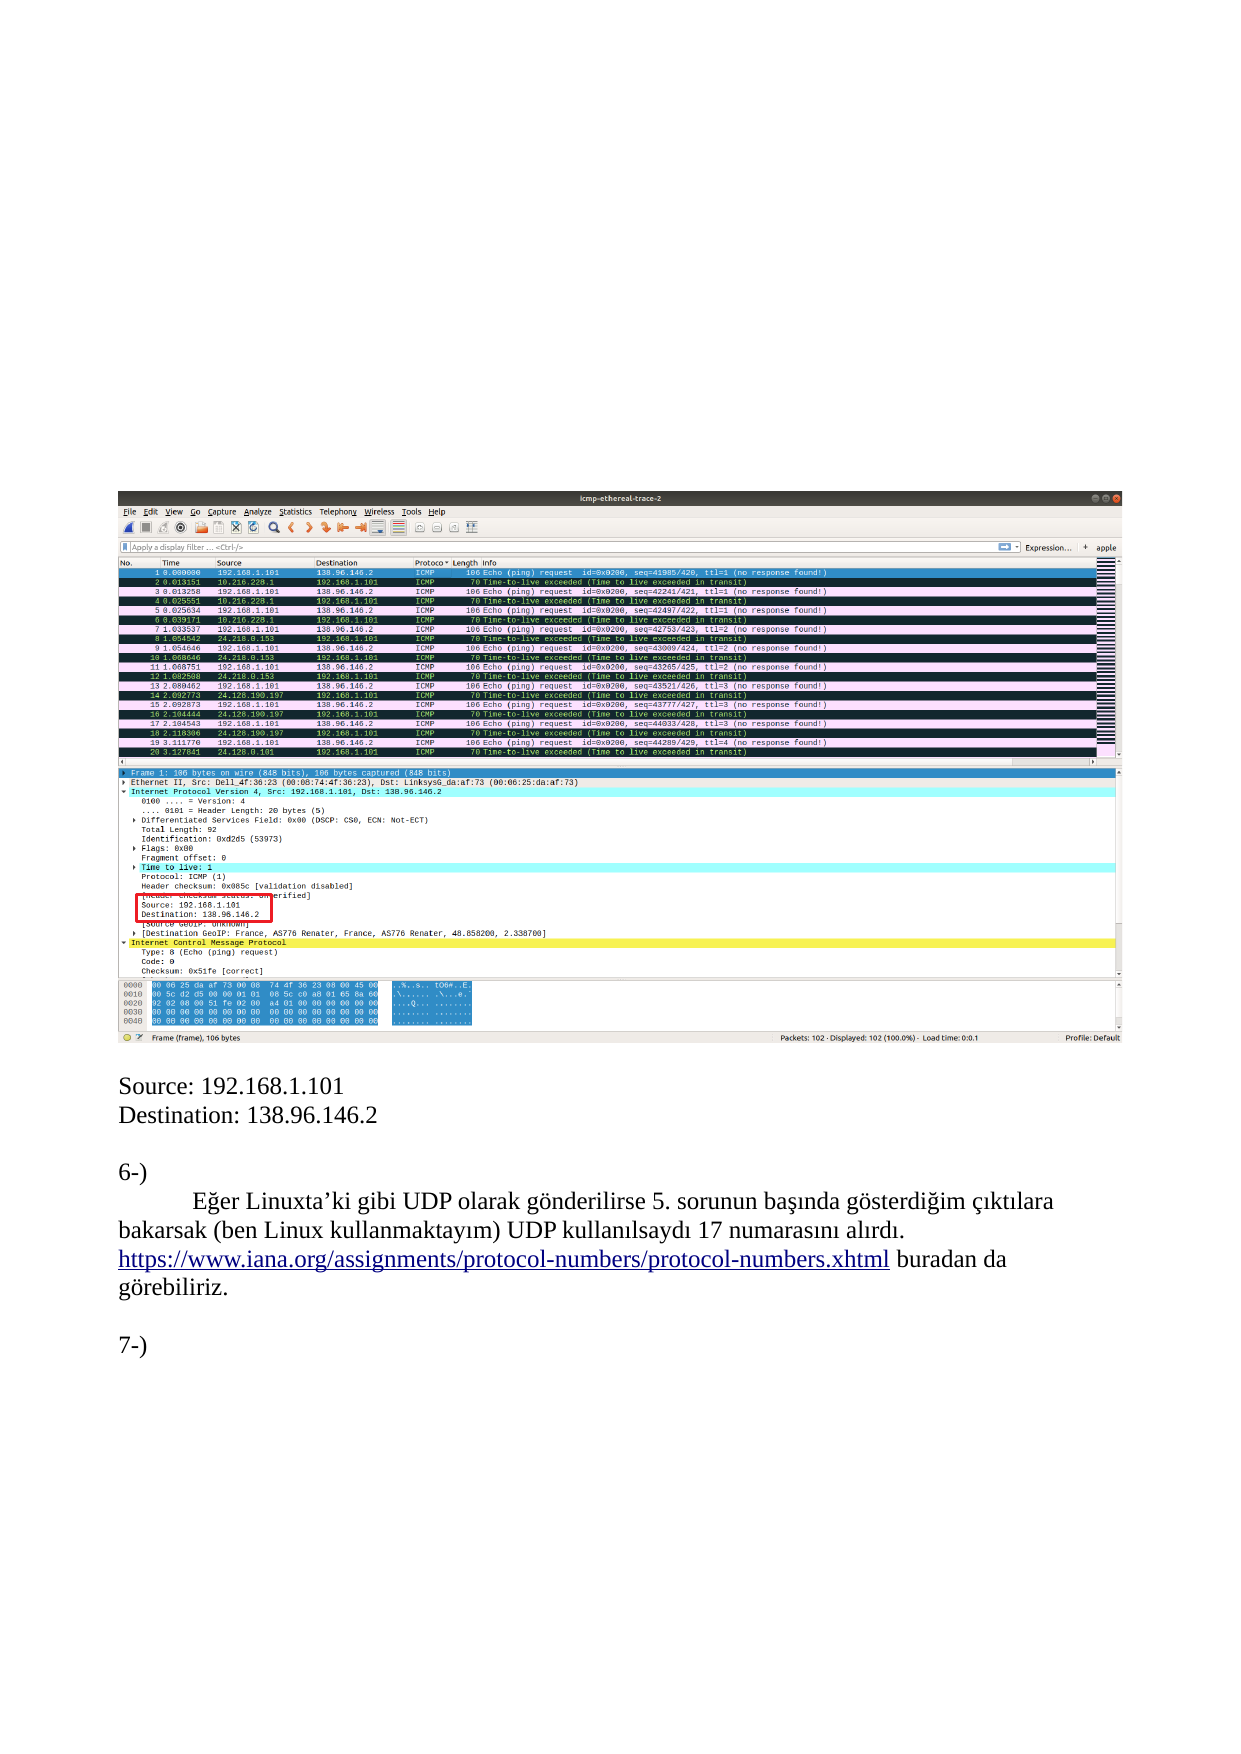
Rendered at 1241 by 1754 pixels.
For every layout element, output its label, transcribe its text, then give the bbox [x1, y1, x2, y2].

picture [118, 491, 1123, 1043]
text 7-) [118, 1330, 1122, 1359]
text Destination: 138.96.146.2 [118, 1100, 1122, 1129]
text https://www.iana.org/assignments/protocol-numbers/protocol-numbers.xhtml buradan da görebiliriz. [118, 1244, 1122, 1301]
text Source: 192.168.1.101 [118, 1071, 1122, 1100]
text 6-) [118, 1157, 1122, 1186]
text Eğer Linuxta’ki gibi UDP olarak gönderilirse 5. sorunun başında gösterdiğim çıktılara bakarsak (ben Linux kullanmaktayım) UDP kullanılsaydı 17 numarasını alırdı. [118, 1186, 1122, 1244]
